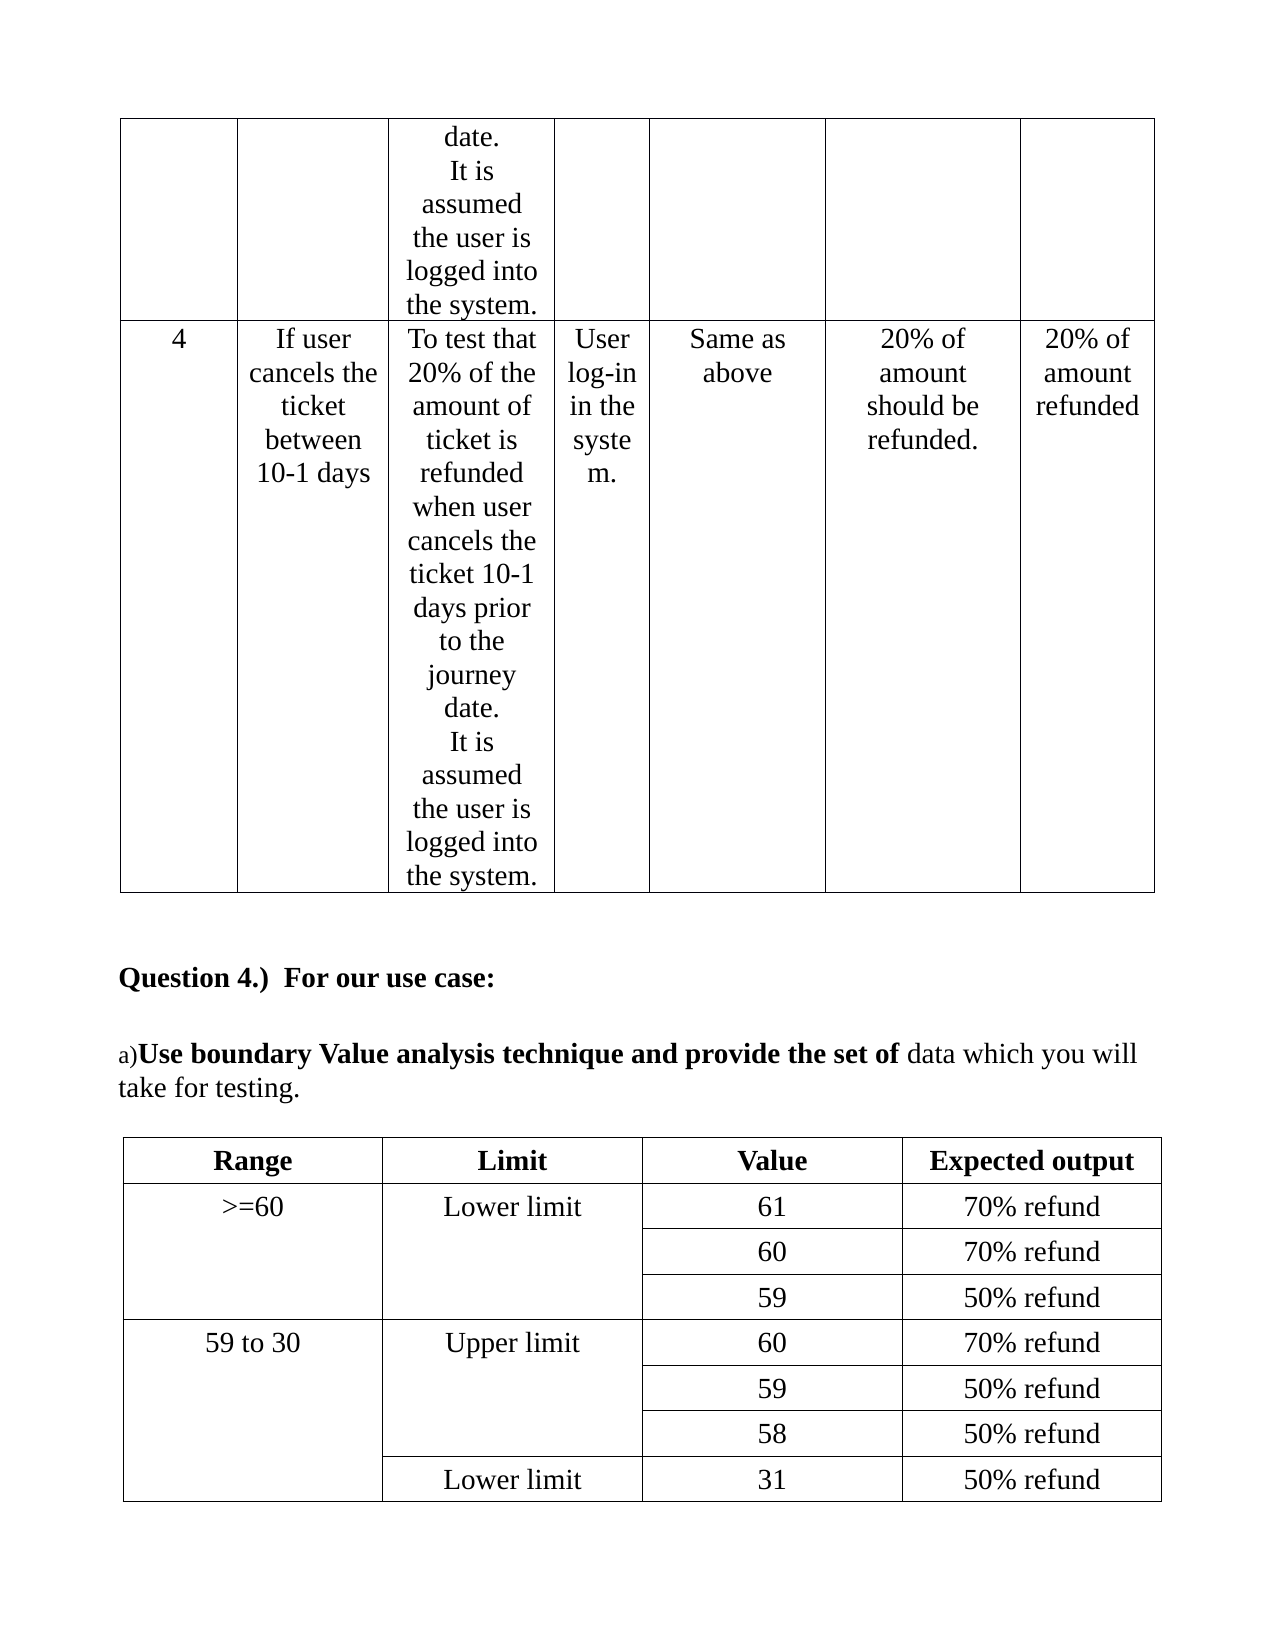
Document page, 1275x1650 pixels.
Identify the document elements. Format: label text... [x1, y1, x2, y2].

table_cell 70% refund [903, 1184, 1161, 1228]
table_cell 59 [643, 1366, 902, 1410]
text Question 4.) For our use case: [118, 960, 1157, 993]
table_cell [555, 119, 649, 320]
table_cell 70% refund [903, 1320, 1161, 1365]
table_cell [238, 119, 388, 320]
table_cell date. It is assumed the user is logged into the system. [389, 119, 554, 320]
table_cell 60 [643, 1320, 902, 1365]
table_cell To test that 20% of the amount of ticket is refunded when user cancels the ticket 10-1 days prior to the journey date. It is assumed the user is logged into the system. [389, 321, 554, 892]
table_cell Upper limit [383, 1320, 642, 1456]
table_cell [121, 119, 237, 320]
table_cell >=60 [124, 1184, 382, 1319]
table_cell 59 [643, 1275, 902, 1319]
table_cell 31 [643, 1457, 902, 1501]
table_cell If user cancels the ticket between 10-1 days [238, 321, 388, 892]
table_header Limit [383, 1138, 642, 1183]
table_cell User log-in in the system. [555, 321, 649, 892]
table_cell 50% refund [903, 1275, 1161, 1319]
table_cell 20% of amount refunded [1021, 321, 1154, 892]
table_cell 50% refund [903, 1457, 1161, 1501]
table_cell 70% refund [903, 1229, 1161, 1274]
table_header Value [643, 1138, 902, 1183]
table_cell Lower limit [383, 1457, 642, 1501]
table_cell Same as above [650, 321, 825, 892]
table_cell 4 [121, 321, 237, 892]
table_header Expected output [903, 1138, 1161, 1183]
table_cell 58 [643, 1411, 902, 1456]
table_cell 50% refund [903, 1366, 1161, 1410]
list Use boundary Value analysis technique and provide the set of data which you will take for testing. [118, 1036, 1157, 1103]
table_cell [650, 119, 825, 320]
table_cell 50% refund [903, 1411, 1161, 1456]
table_cell 59 to 30 [124, 1320, 382, 1501]
table_cell 60 [643, 1229, 902, 1274]
table_cell 20% of amount should be refunded. [826, 321, 1020, 892]
table_cell Lower limit [383, 1184, 642, 1319]
table_cell [1021, 119, 1154, 320]
table_cell 61 [643, 1184, 902, 1228]
table_header Range [124, 1138, 382, 1183]
table_cell [826, 119, 1020, 320]
